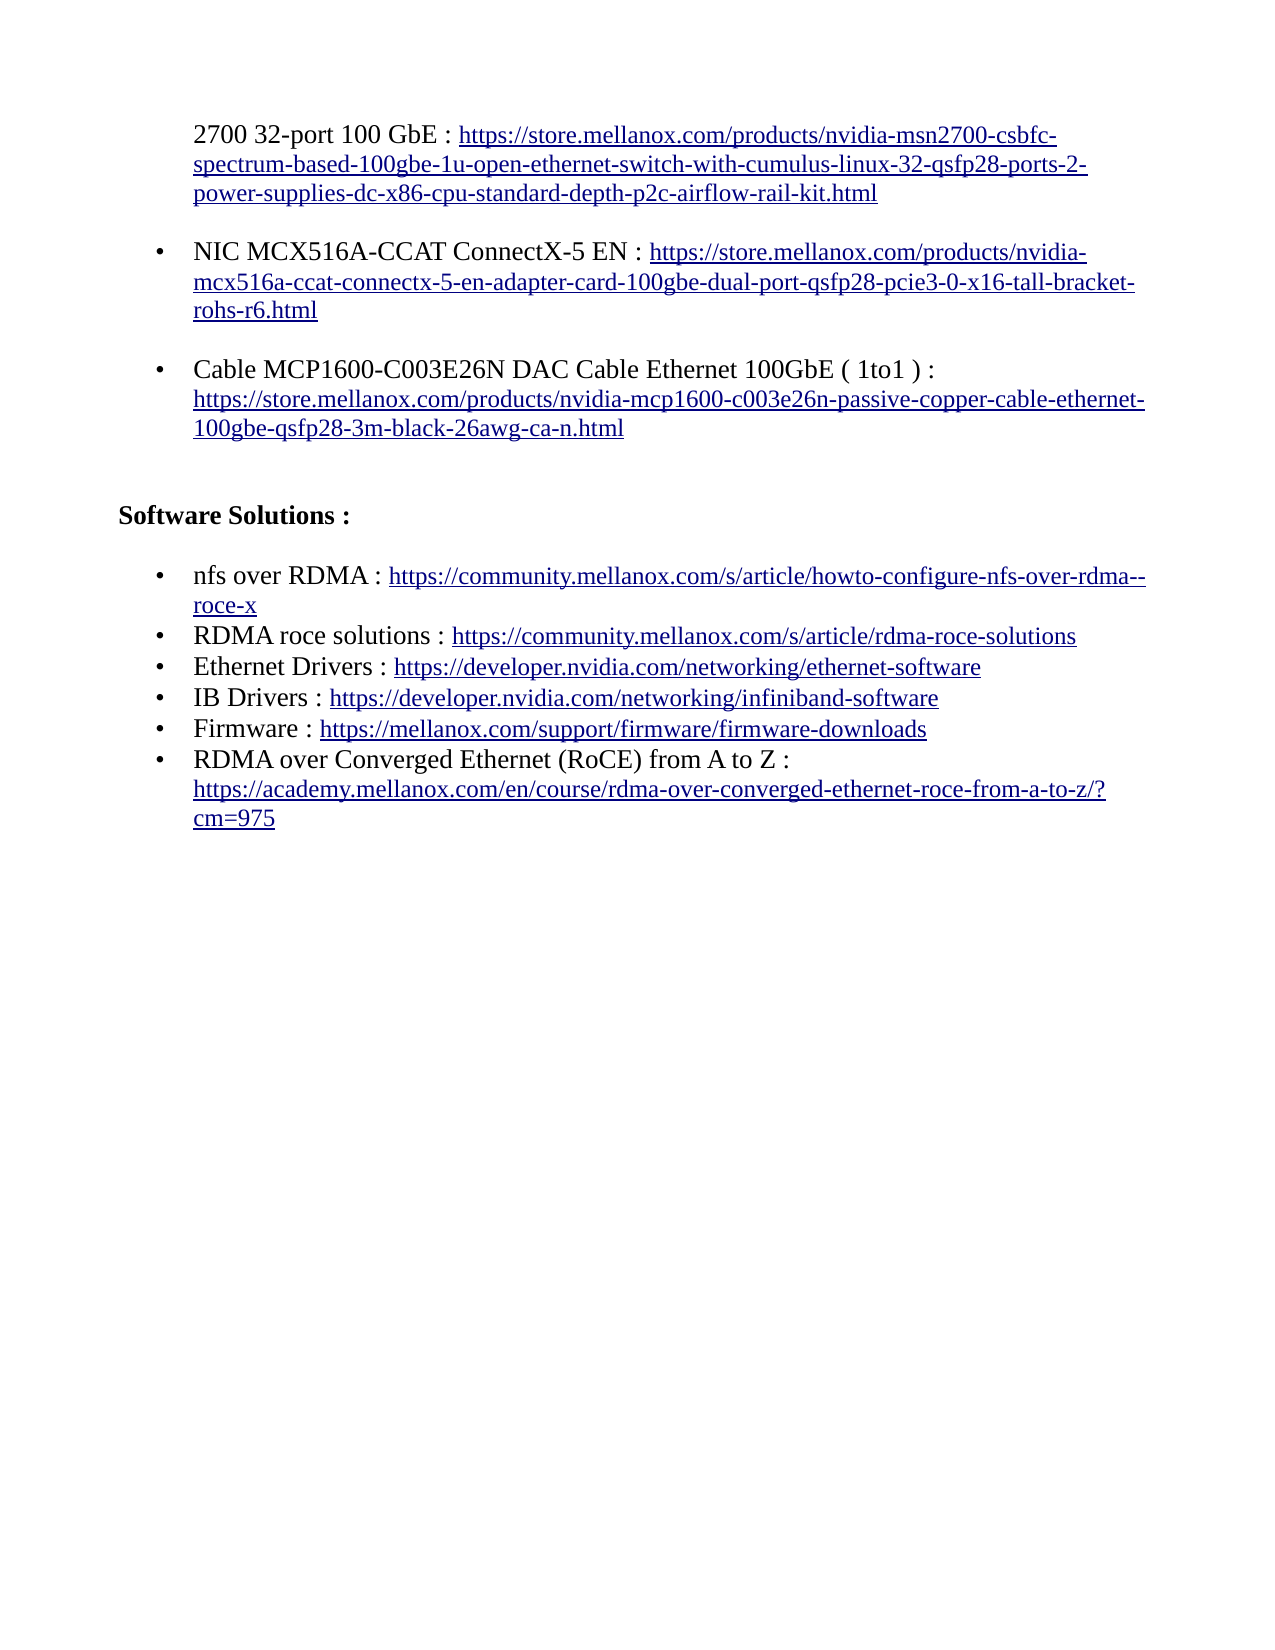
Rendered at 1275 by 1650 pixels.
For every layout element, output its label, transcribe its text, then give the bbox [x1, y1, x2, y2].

list Cable MCP1600-C003E26N DAC Cable Ethernet 100GbE ( 1to1 ) : https://store.mellanox.com/products/nvidia-mcp1600-c003e26n-passive-copper-cable-ethernet-100gbe-qsfp28-3m-black-26awg-ca-n.html [156, 353, 1157, 442]
list IB Drivers : https://developer.nvidia.com/networking/infiniband-software [156, 681, 1157, 712]
list nfs over RDMA : https://community.mellanox.com/s/article/howto-configure-nfs-over-rdma--roce-x [156, 559, 1157, 619]
list RDMA roce solutions : https://community.mellanox.com/s/article/rdma-roce-solutions [156, 619, 1157, 650]
text Software Solutions : [118, 499, 1157, 530]
list RDMA over Converged Ethernet (RoCE) from A to Z : https://academy.mellanox.com/en/course/rdma-over-converged-ethernet-roce-from-a-to-z/?cm=975 [156, 743, 1157, 832]
list Switch SN-2700 32-port 100 GbE : https://store.mellanox.com/products/nvidia-msn2700-csbfc-spectrum-based-100gbe-1u-open-ethernet-switch-with-cumulus-linux-32-qsfp28-ports-2-power-supplies-dc-x86-cpu-standard-depth-p2c-airflow-rail-kit.html [156, 118, 1157, 207]
list NIC MCX516A-CCAT ConnectX-5 EN : https://store.mellanox.com/products/nvidia-mcx516a-ccat-connectx-5-en-adapter-card-100gbe-dual-port-qsfp28-pcie3-0-x16-tall-bracket-rohs-r6.html [156, 236, 1157, 324]
list Ethernet Drivers : https://developer.nvidia.com/networking/ethernet-software [156, 650, 1157, 681]
list Firmware : https://mellanox.com/support/firmware/firmware-downloads [156, 712, 1157, 743]
